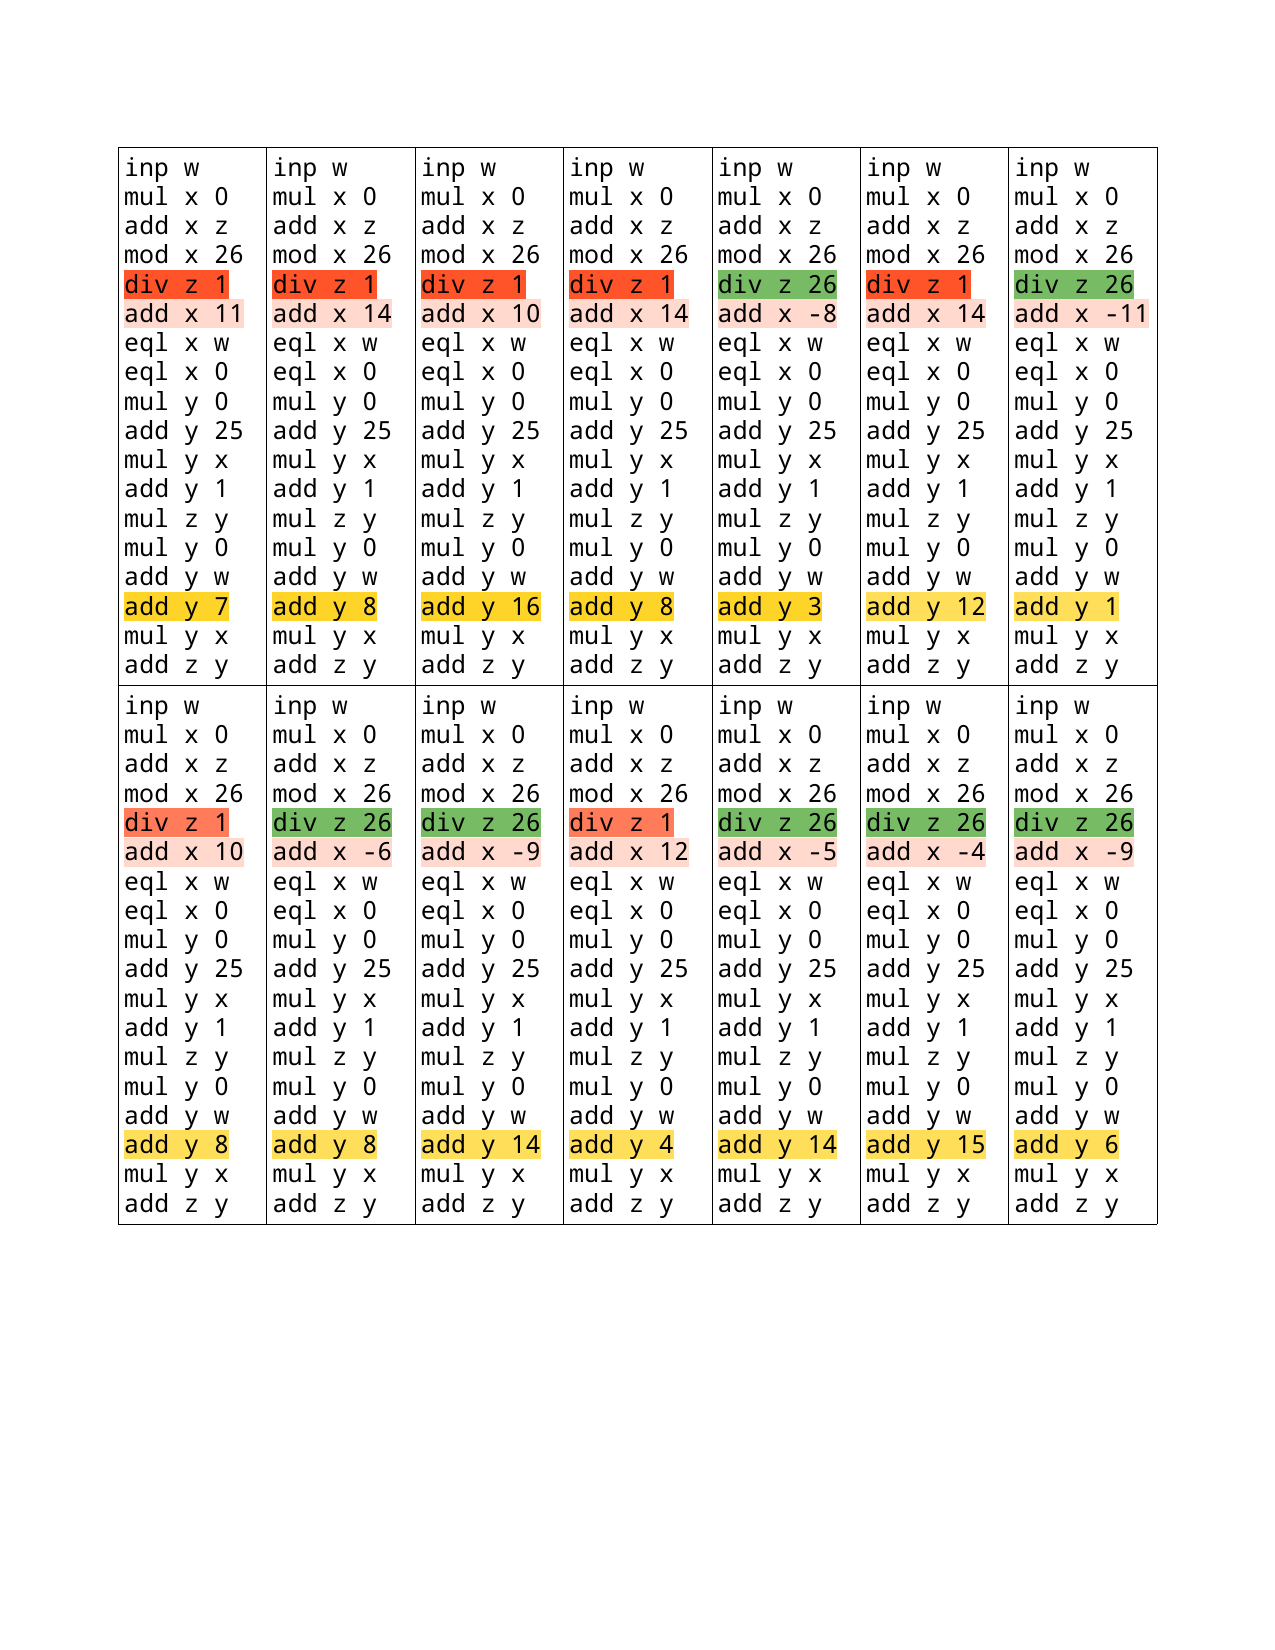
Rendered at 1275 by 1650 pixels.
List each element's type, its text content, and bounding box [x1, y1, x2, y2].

table_header inp w mul x 0 add x z mod x 26 div z 1 add x 11 eql x w eql x 0 mul y 0 add y 25 mul y x add y 1 mul z y mul y 0 add y w add y 7 mul y x add z y [119, 148, 266, 685]
table_header inp w mul x 0 add x z mod x 26 div z 26 add x -11 eql x w eql x 0 mul y 0 add y 25 mul y x add y 1 mul z y mul y 0 add y w add y 1 mul y x add z y [1009, 148, 1157, 685]
table_cell inp w mul x 0 add x z mod x 26 div z 26 add x -9 eql x w eql x 0 mul y 0 add y 25 mul y x add y 1 mul z y mul y 0 add y w add y 6 mul y x add z y [1009, 686, 1157, 1224]
table_header inp w mul x 0 add x z mod x 26 div z 1 add x 14 eql x w eql x 0 mul y 0 add y 25 mul y x add y 1 mul z y mul y 0 add y w add y 12 mul y x add z y [861, 148, 1008, 685]
table_cell inp w mul x 0 add x z mod x 26 div z 26 add x -6 eql x w eql x 0 mul y 0 add y 25 mul y x add y 1 mul z y mul y 0 add y w add y 8 mul y x add z y [267, 686, 415, 1224]
table_cell inp w mul x 0 add x z mod x 26 div z 26 add x -4 eql x w eql x 0 mul y 0 add y 25 mul y x add y 1 mul z y mul y 0 add y w add y 15 mul y x add z y [861, 686, 1008, 1224]
table_cell inp w mul x 0 add x z mod x 26 div z 26 add x -5 eql x w eql x 0 mul y 0 add y 25 mul y x add y 1 mul z y mul y 0 add y w add y 14 mul y x add z y [713, 686, 860, 1224]
table_cell inp w mul x 0 add x z mod x 26 div z 1 add x 12 eql x w eql x 0 mul y 0 add y 25 mul y x add y 1 mul z y mul y 0 add y w add y 4 mul y x add z y [564, 686, 712, 1224]
table_header inp w mul x 0 add x z mod x 26 div z 1 add x 14 eql x w eql x 0 mul y 0 add y 25 mul y x add y 1 mul z y mul y 0 add y w add y 8 mul y x add z y [564, 148, 712, 685]
table_header inp w mul x 0 add x z mod x 26 div z 1 add x 10 eql x w eql x 0 mul y 0 add y 25 mul y x add y 1 mul z y mul y 0 add y w add y 16 mul y x add z y [416, 148, 563, 685]
table_header inp w mul x 0 add x z mod x 26 div z 26 add x -8 eql x w eql x 0 mul y 0 add y 25 mul y x add y 1 mul z y mul y 0 add y w add y 3 mul y x add z y [713, 148, 860, 685]
table_header inp w mul x 0 add x z mod x 26 div z 1 add x 14 eql x w eql x 0 mul y 0 add y 25 mul y x add y 1 mul z y mul y 0 add y w add y 8 mul y x add z y [267, 148, 415, 685]
table_cell inp w mul x 0 add x z mod x 26 div z 1 add x 10 eql x w eql x 0 mul y 0 add y 25 mul y x add y 1 mul z y mul y 0 add y w add y 8 mul y x add z y [119, 686, 266, 1224]
table_cell inp w mul x 0 add x z mod x 26 div z 26 add x -9 eql x w eql x 0 mul y 0 add y 25 mul y x add y 1 mul z y mul y 0 add y w add y 14 mul y x add z y [416, 686, 563, 1224]
